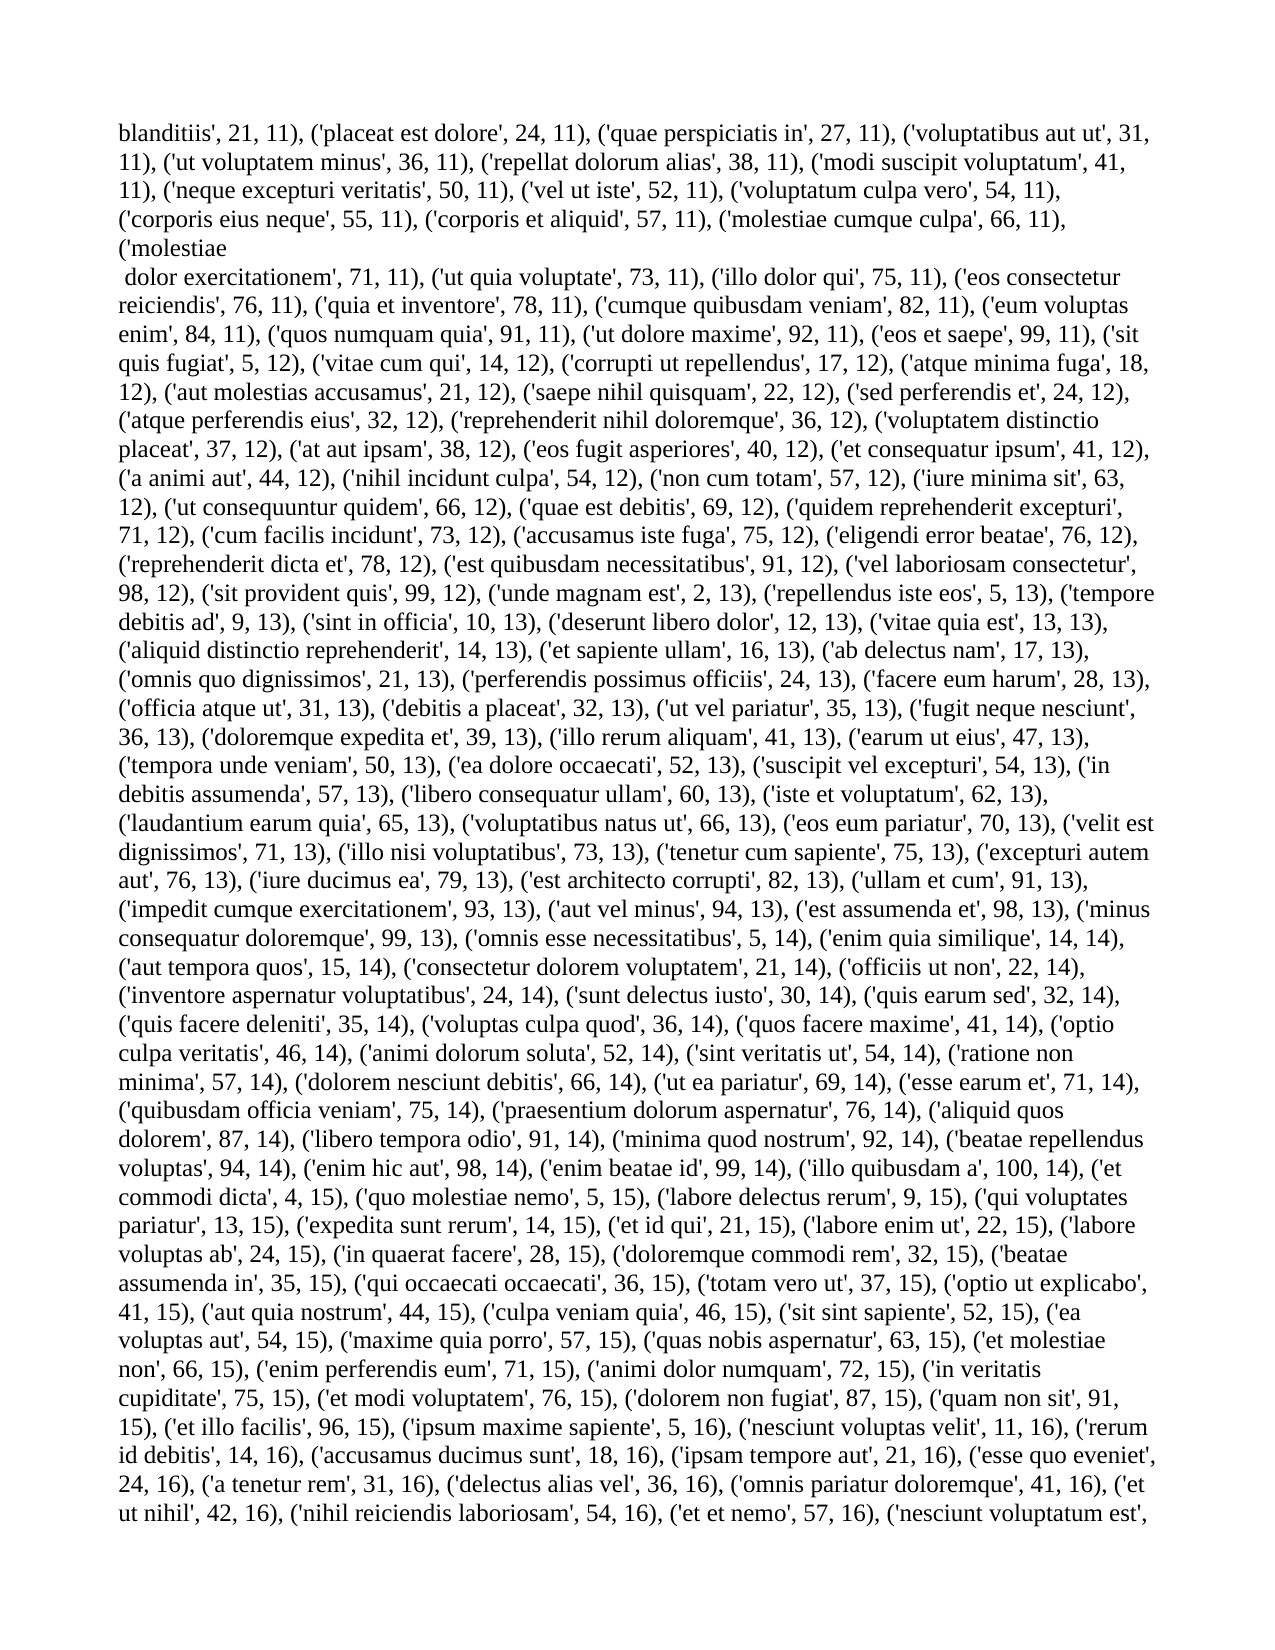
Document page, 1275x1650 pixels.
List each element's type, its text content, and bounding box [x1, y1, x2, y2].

text dolor exercitationem', 71, 11), ('ut quia voluptate', 73, 11), ('illo dolor qui', 75, 11), ('eos consectetur reiciendis', 76, 11), ('quia et inventore', 78, 11), ('cumque quibusdam veniam', 82, 11), ('eum voluptas enim', 84, 11), ('quos numquam quia', 91, 11), ('ut dolore maxime', 92, 11), ('eos et saepe', 99, 11), ('sit quis fugiat', 5, 12), ('vitae cum qui', 14, 12), ('corrupti ut repellendus', 17, 12), ('atque minima fuga', 18, 12), ('aut molestias accusamus', 21, 12), ('saepe nihil quisquam', 22, 12), ('sed perferendis et', 24, 12), ('atque perferendis eius', 32, 12), ('reprehenderit nihil doloremque', 36, 12), ('voluptatem distinctio placeat', 37, 12), ('at aut ipsam', 38, 12), ('eos fugit asperiores', 40, 12), ('et consequatur ipsum', 41, 12), ('a animi aut', 44, 12), ('nihil incidunt culpa', 54, 12), ('non cum totam', 57, 12), ('iure minima sit', 63, 12), ('ut consequuntur quidem', 66, 12), ('quae est debitis', 69, 12), ('quidem reprehenderit excepturi', 71, 12), ('cum facilis incidunt', 73, 12), ('accusamus iste fuga', 75, 12), ('eligendi error beatae', 76, 12), ('reprehenderit dicta et', 78, 12), ('est quibusdam necessitatibus', 91, 12), ('vel laboriosam consectetur', 98, 12), ('sit provident quis', 99, 12), ('unde magnam est', 2, 13), ('repellendus iste eos', 5, 13), ('tempore debitis ad', 9, 13), ('sint in officia', 10, 13), ('deserunt libero dolor', 12, 13), ('vitae quia est', 13, 13), ('aliquid distinctio reprehenderit', 14, 13), ('et sapiente ullam', 16, 13), ('ab delectus nam', 17, 13), ('omnis quo dignissimos', 21, 13), ('perferendis possimus officiis', 24, 13), ('facere eum harum', 28, 13), ('officia atque ut', 31, 13), ('debitis a placeat', 32, 13), ('ut vel pariatur', 35, 13), ('fugit neque nesciunt', 36, 13), ('doloremque expedita et', 39, 13), ('illo rerum aliquam', 41, 13), ('earum ut eius', 47, 13), ('tempora unde veniam', 50, 13), ('ea dolore occaecati', 52, 13), ('suscipit vel excepturi', 54, 13), ('in debitis assumenda', 57, 13), ('libero consequatur ullam', 60, 13), ('iste et voluptatum', 62, 13), ('laudantium earum quia', 65, 13), ('voluptatibus natus ut', 66, 13), ('eos eum pariatur', 70, 13), ('velit est dignissimos', 71, 13), ('illo nisi voluptatibus', 73, 13), ('tenetur cum sapiente', 75, 13), ('excepturi autem aut', 76, 13), ('iure ducimus ea', 79, 13), ('est architecto corrupti', 82, 13), ('ullam et cum', 91, 13), ('impedit cumque exercitationem', 93, 13), ('aut vel minus', 94, 13), ('est assumenda et', 98, 13), ('minus consequatur doloremque', 99, 13), ('omnis esse necessitatibus', 5, 14), ('enim quia similique', 14, 14), ('aut tempora quos', 15, 14), ('consectetur dolorem voluptatem', 21, 14), ('officiis ut non', 22, 14), ('inventore aspernatur voluptatibus', 24, 14), ('sunt delectus iusto', 30, 14), ('quis earum sed', 32, 14), ('quis facere deleniti', 35, 14), ('voluptas culpa quod', 36, 14), ('quos facere maxime', 41, 14), ('optio culpa veritatis', 46, 14), ('animi dolorum soluta', 52, 14), ('sint veritatis ut', 54, 14), ('ratione non minima', 57, 14), ('dolorem nesciunt debitis', 66, 14), ('ut ea pariatur', 69, 14), ('esse earum et', 71, 14), ('quibusdam officia veniam', 75, 14), ('praesentium dolorum aspernatur', 76, 14), ('aliquid quos dolorem', 87, 14), ('libero tempora odio', 91, 14), ('minima quod nostrum', 92, 14), ('beatae repellendus voluptas', 94, 14), ('enim hic aut', 98, 14), ('enim beatae id', 99, 14), ('illo quibusdam a', 100, 14), ('et commodi dicta', 4, 15), ('quo molestiae nemo', 5, 15), ('labore delectus rerum', 9, 15), ('qui voluptates pariatur', 13, 15), ('expedita sunt rerum', 14, 15), ('et id qui', 21, 15), ('labore enim ut', 22, 15), ('labore voluptas ab', 24, 15), ('in quaerat facere', 28, 15), ('doloremque commodi rem', 32, 15), ('beatae assumenda in', 35, 15), ('qui occaecati occaecati', 36, 15), ('totam vero ut', 37, 15), ('optio ut explicabo', 41, 15), ('aut quia nostrum', 44, 15), ('culpa veniam quia', 46, 15), ('sit sint sapiente', 52, 15), ('ea voluptas aut', 54, 15), ('maxime quia porro', 57, 15), ('quas nobis aspernatur', 63, 15), ('et molestiae non', 66, 15), ('enim perferendis eum', 71, 15), ('animi dolor numquam', 72, 15), ('in veritatis cupiditate', 75, 15), ('et modi voluptatem', 76, 15), ('dolorem non fugiat', 87, 15), ('quam non sit', 91, 15), ('et illo facilis', 96, 15), ('ipsum maxime sapiente', 5, 16), ('nesciunt voluptas velit', 11, 16), ('rerum id debitis', 14, 16), ('accusamus ducimus sunt', 18, 16), ('ipsam tempore aut', 21, 16), ('esse quo eveniet', 24, 16), ('a tenetur rem', 31, 16), ('delectus alias vel', 36, 16), ('omnis pariatur doloremque', 41, 16), ('et ut nihil', 42, 16), ('nihil reiciendis laboriosam', 54, 16), ('et et nemo', 57, 16), ('nesciunt voluptatum est', [118, 262, 1157, 1527]
text blanditiis', 21, 11), ('placeat est dolore', 24, 11), ('quae perspiciatis in', 27, 11), ('voluptatibus aut ut', 31, 11), ('ut voluptatem minus', 36, 11), ('repellat dolorum alias', 38, 11), ('modi suscipit voluptatum', 41, 11), ('neque excepturi veritatis', 50, 11), ('vel ut iste', 52, 11), ('voluptatum culpa vero', 54, 11), ('corporis eius neque', 55, 11), ('corporis et aliquid', 57, 11), ('molestiae cumque culpa', 66, 11), ('molestiae [118, 118, 1157, 262]
